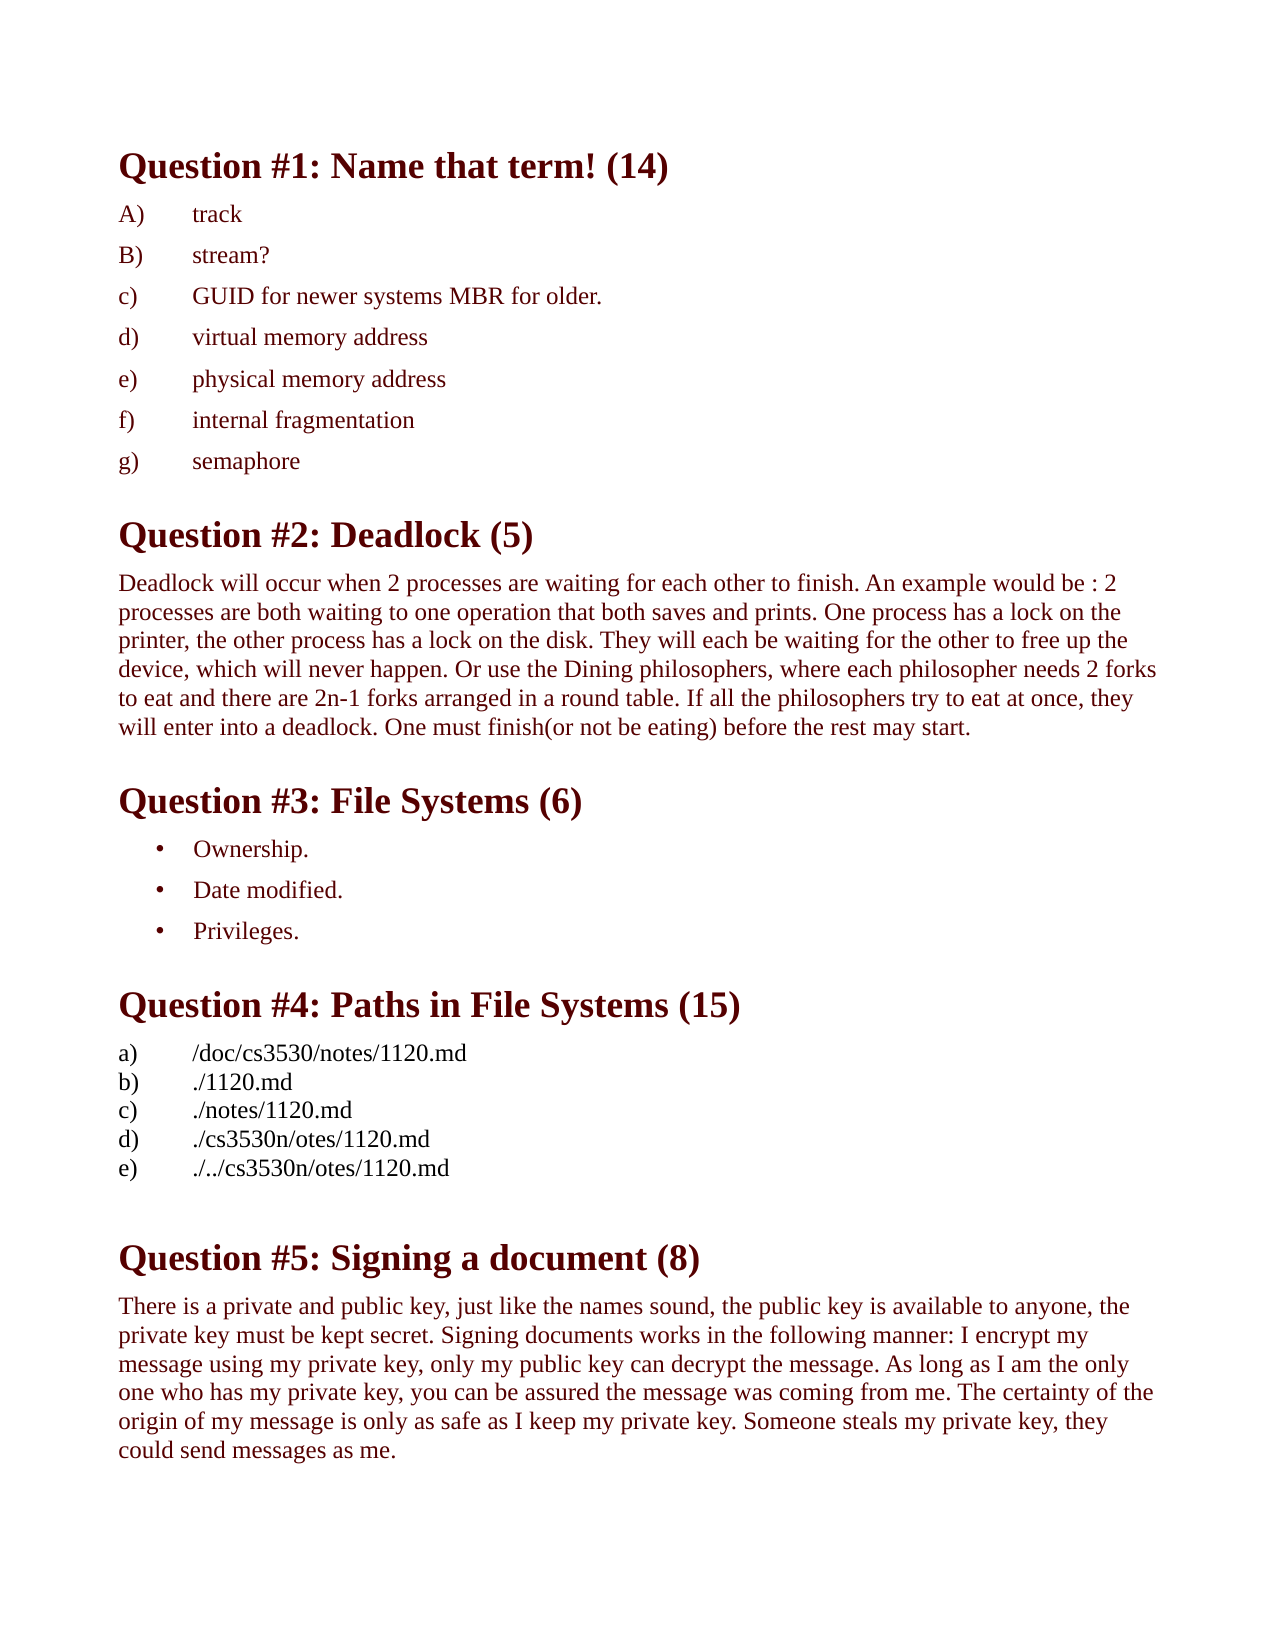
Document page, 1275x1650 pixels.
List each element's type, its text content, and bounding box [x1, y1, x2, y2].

text c) ./notes/1120.md [118, 1096, 1157, 1124]
text g) semaphore [118, 446, 1157, 475]
subtitle Question #3: File Systems (6) [118, 778, 1157, 821]
list Privileges. [156, 916, 1157, 945]
list Date modified. [156, 875, 1157, 904]
text a) /doc/cs3530/notes/1120.md [118, 1038, 1157, 1067]
list Ownership. [156, 834, 1157, 862]
text There is a private and public key, just like the names sound, the public key is available to anyone, the private key must be kept secret. Signing documents works in the following manner: I encrypt my message using my private key, only my public key can decrypt the message. As long as I am the only one who has my private key, you can be assured the message was coming from me. The certainty of the origin of my message is only as safe as I keep my private key. Someone steals my private key, they could send messages as me. [118, 1291, 1157, 1464]
text B) stream? [118, 240, 1157, 269]
subtitle Question #1: Name that term! (14) [118, 143, 1157, 186]
subtitle Question #5: Signing a document (8) [118, 1236, 1157, 1279]
subtitle Question #4: Paths in File Systems (15) [118, 982, 1157, 1026]
text c) GUID for newer systems MBR for older. [118, 281, 1157, 310]
text e) ./../cs3530n/otes/1120.md [118, 1153, 1157, 1182]
text d) virtual memory address [118, 322, 1157, 351]
text A) track [118, 199, 1157, 227]
subtitle Question #2: Deadlock (5) [118, 512, 1157, 556]
text Deadlock will occur when 2 processes are waiting for each other to finish. An example would be : 2 processes are both waiting to one operation that both saves and prints. One process has a lock on the printer, the other process has a lock on the disk. They will each be waiting for the other to free up the device, which will never happen. Or use the Dining philosophers, where each philosopher needs 2 forks to eat and there are 2n-1 forks arranged in a round table. If all the philosophers try to eat at once, they will enter into a deadlock. One must finish(or not be eating) before the rest may start. [118, 568, 1157, 741]
text e) physical memory address [118, 364, 1157, 392]
text f) internal fragmentation [118, 405, 1157, 434]
text d) ./cs3530n/otes/1120.md [118, 1124, 1157, 1153]
text b) ./1120.md [118, 1067, 1157, 1096]
